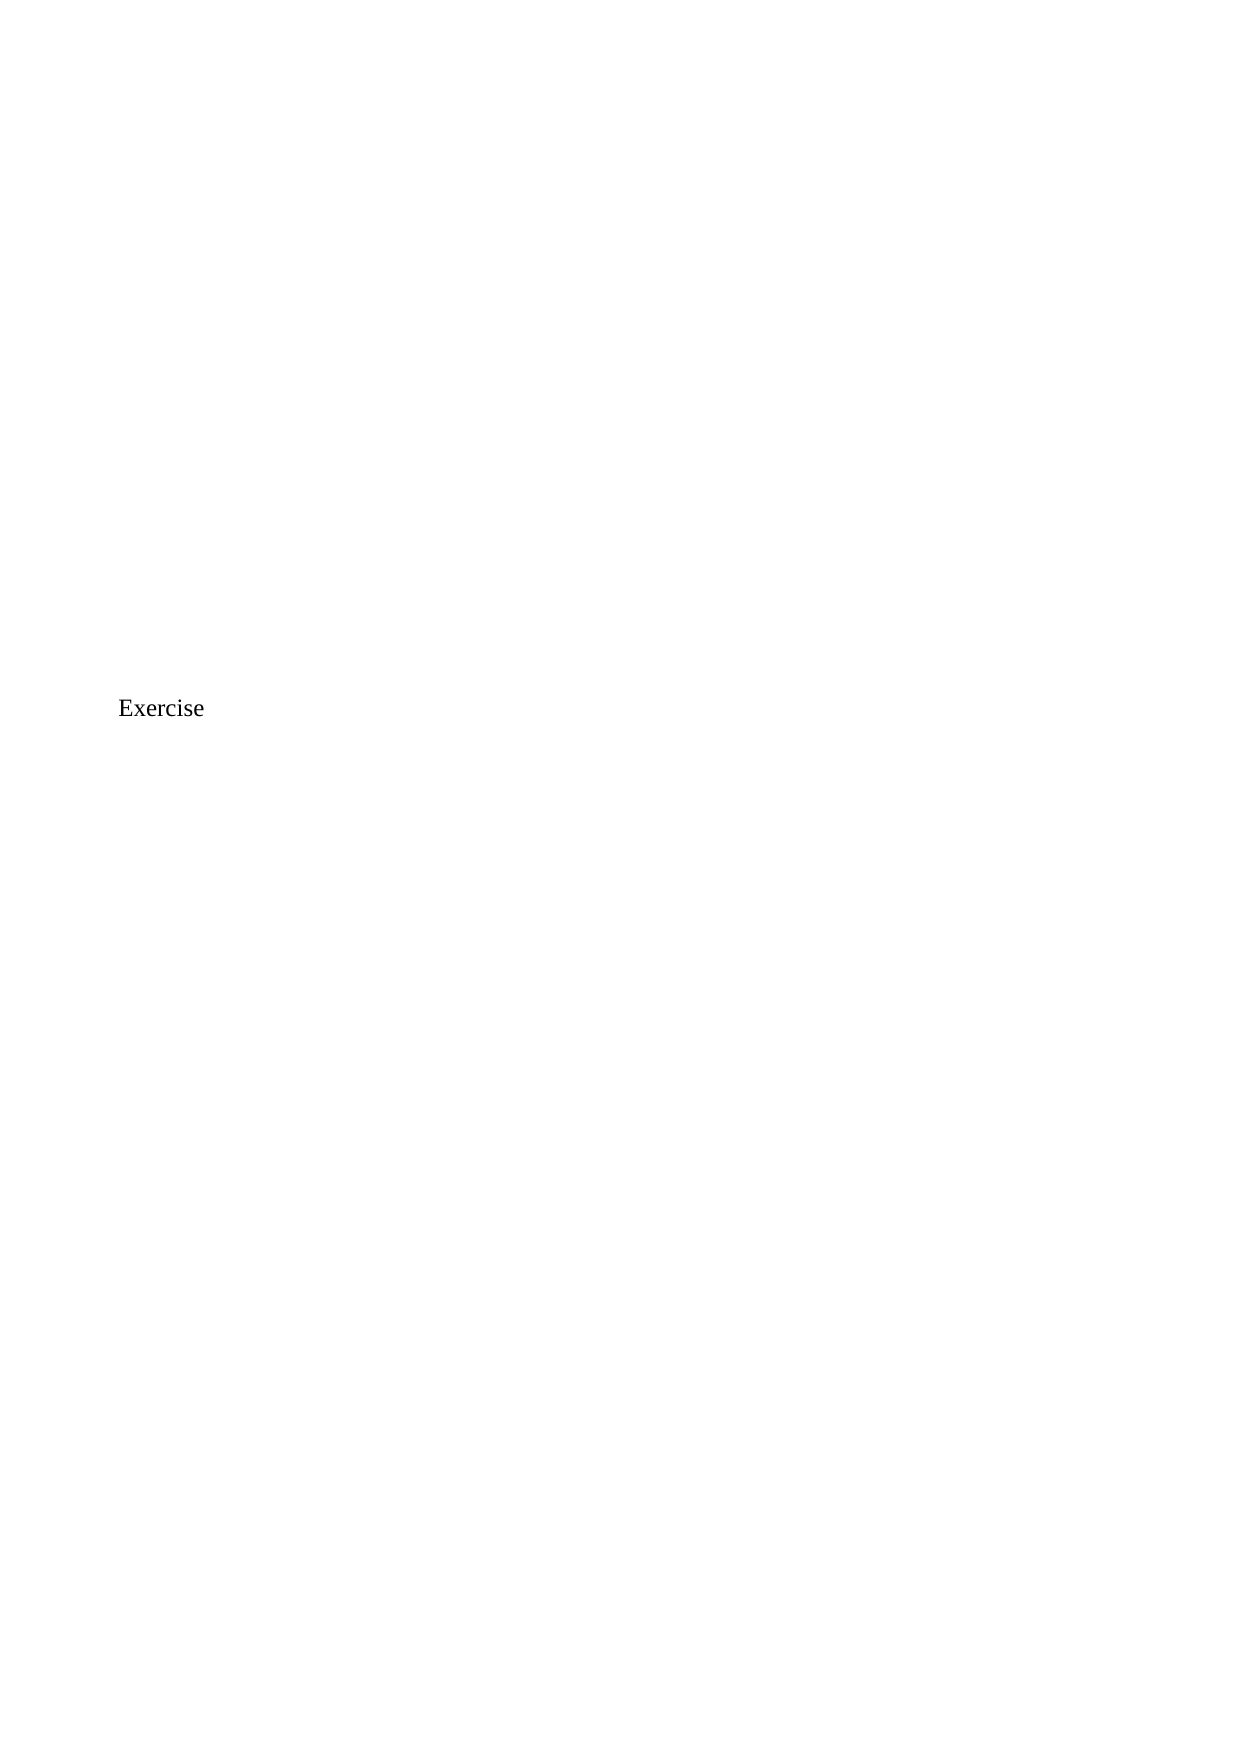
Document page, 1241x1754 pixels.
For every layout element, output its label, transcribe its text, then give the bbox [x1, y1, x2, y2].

text Exercise [118, 693, 1122, 722]
